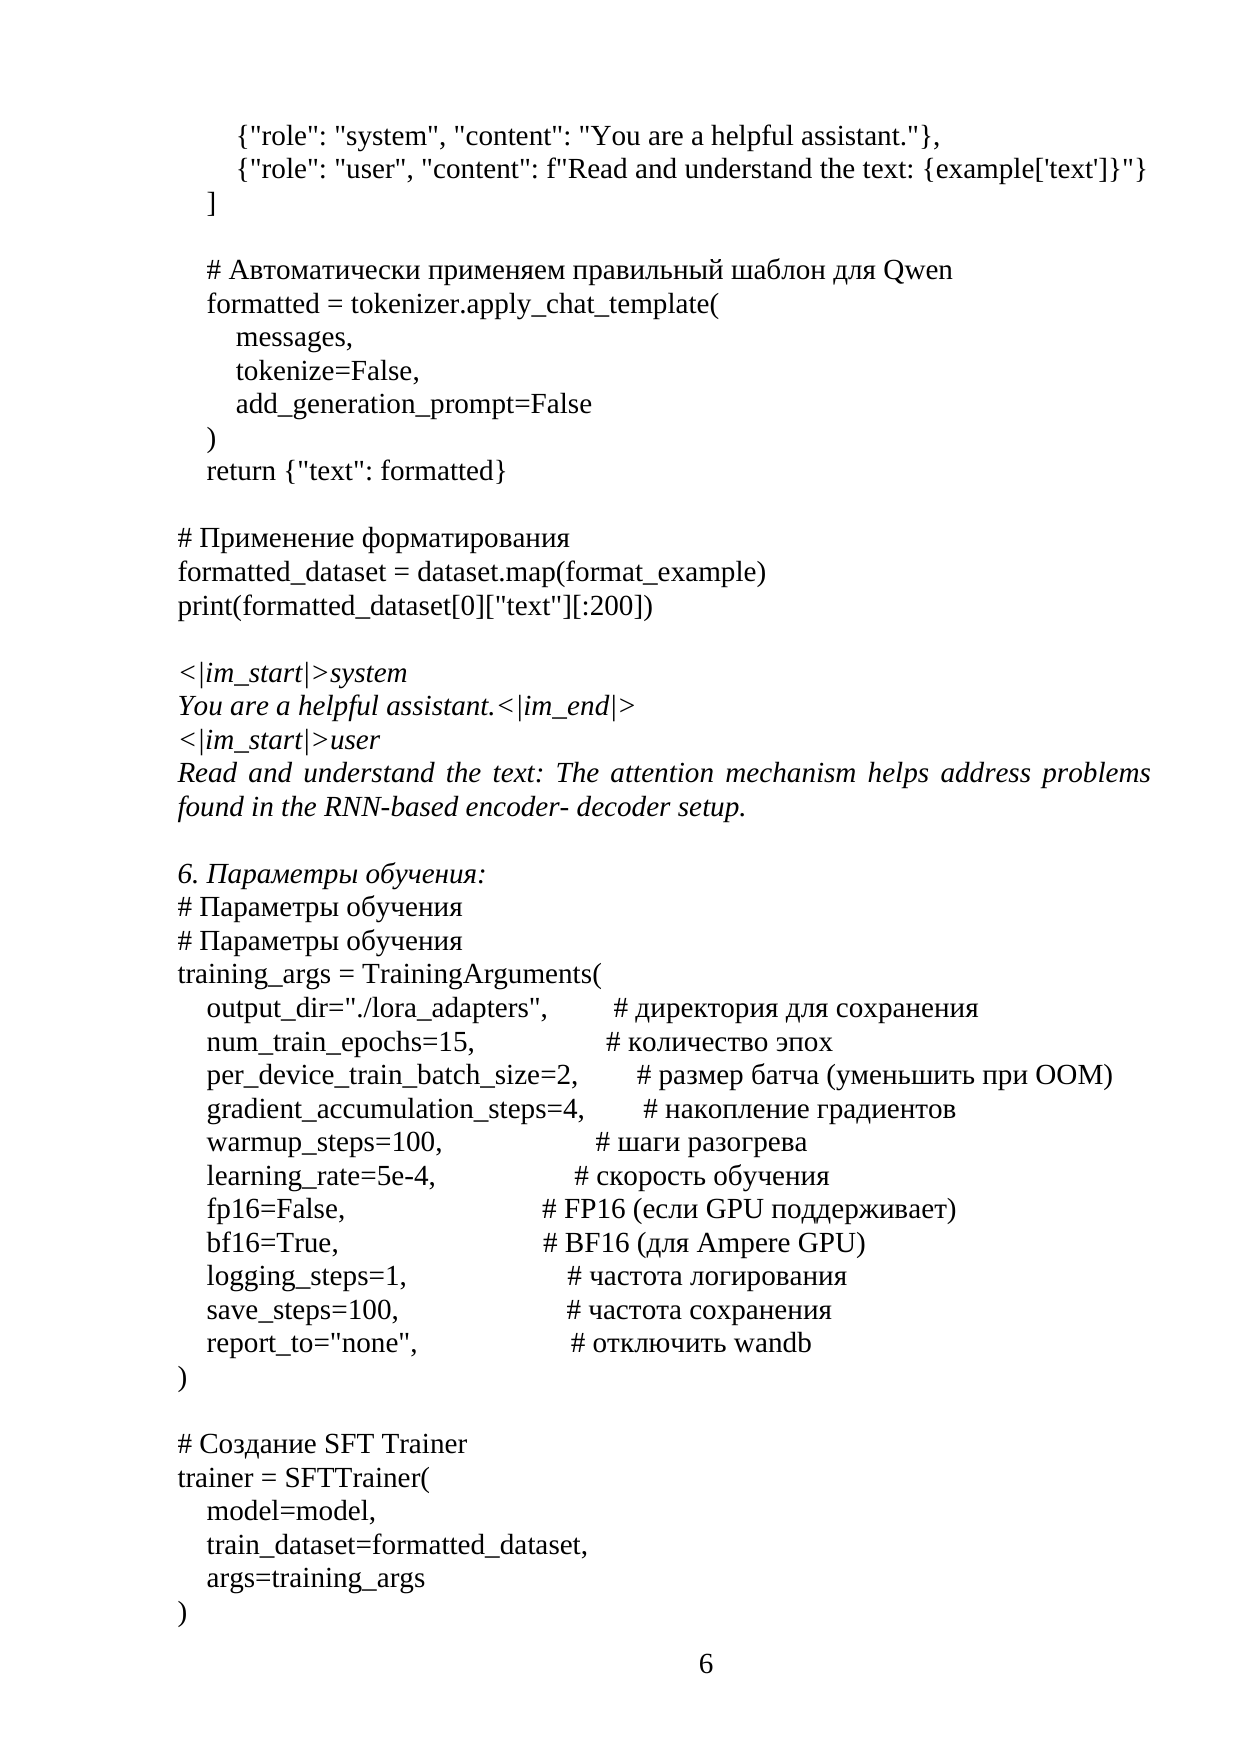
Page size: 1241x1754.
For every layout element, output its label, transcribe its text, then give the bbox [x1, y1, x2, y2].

text # Автоматически применяем правильный шаблон для Qwen [177, 252, 1152, 286]
text model=model, [177, 1493, 1152, 1527]
text logging_steps=1, # частота логирования [177, 1258, 1152, 1292]
text bf16=True, # BF16 (для Ampere GPU) [177, 1225, 1152, 1258]
text <|im_start|>system [177, 655, 1152, 688]
text formatted_dataset = dataset.map(format_example) [177, 554, 1152, 588]
text {"role": "system", "content": "You are a helpful assistant."}, [177, 118, 1152, 152]
text print(formatted_dataset[0]["text"][:200]) [177, 588, 1152, 621]
text {"role": "user", "content": f"Read and understand the text: {example['text']}"} [177, 152, 1152, 185]
text tokenize=False, [177, 353, 1152, 386]
text ) [177, 1594, 1152, 1627]
text args=training_args [177, 1560, 1152, 1594]
text learning_rate=5e-4, # скорость обучения [177, 1158, 1152, 1191]
text output_dir="./lora_adapters", # директория для сохранения [177, 990, 1152, 1024]
text Read and understand the text: The attention mechanism helps address problems found in the RNN-based encoder- decoder setup. [177, 755, 1152, 822]
text <|im_start|>user [177, 722, 1152, 755]
text # Параметры обучения [177, 923, 1152, 957]
text gradient_accumulation_steps=4, # накопление градиентов [177, 1091, 1152, 1124]
text num_train_epochs=15, # количество эпох [177, 1024, 1152, 1057]
text add_generation_prompt=False [177, 386, 1152, 420]
text per_device_train_batch_size=2, # размер батча (уменьшить при OOM) [177, 1057, 1152, 1091]
text formatted = tokenizer.apply_chat_template( [177, 286, 1152, 319]
text trainer = SFTTrainer( [177, 1460, 1152, 1493]
text report_to="none", # отключить wandb [177, 1326, 1152, 1359]
text ) [177, 1359, 1152, 1393]
text ) [177, 420, 1152, 453]
text fp16=False, # FP16 (если GPU поддерживает) [177, 1191, 1152, 1225]
text training_args = TrainingArguments( [177, 957, 1152, 990]
text # Параметры обучения [177, 889, 1152, 923]
text return {"text": formatted} [177, 453, 1152, 487]
text save_steps=100, # частота сохранения [177, 1292, 1152, 1326]
text # Применение форматирования [177, 521, 1152, 554]
text ] [177, 185, 1152, 219]
text train_dataset=formatted_dataset, [177, 1527, 1152, 1560]
text warmup_steps=100, # шаги разогрева [177, 1124, 1152, 1158]
text 6. Параметры обучения: [177, 856, 1152, 889]
text messages, [177, 319, 1152, 353]
text # Создание SFT Trainer [177, 1426, 1152, 1460]
text You are a helpful assistant.<|im_end|> [177, 688, 1152, 722]
